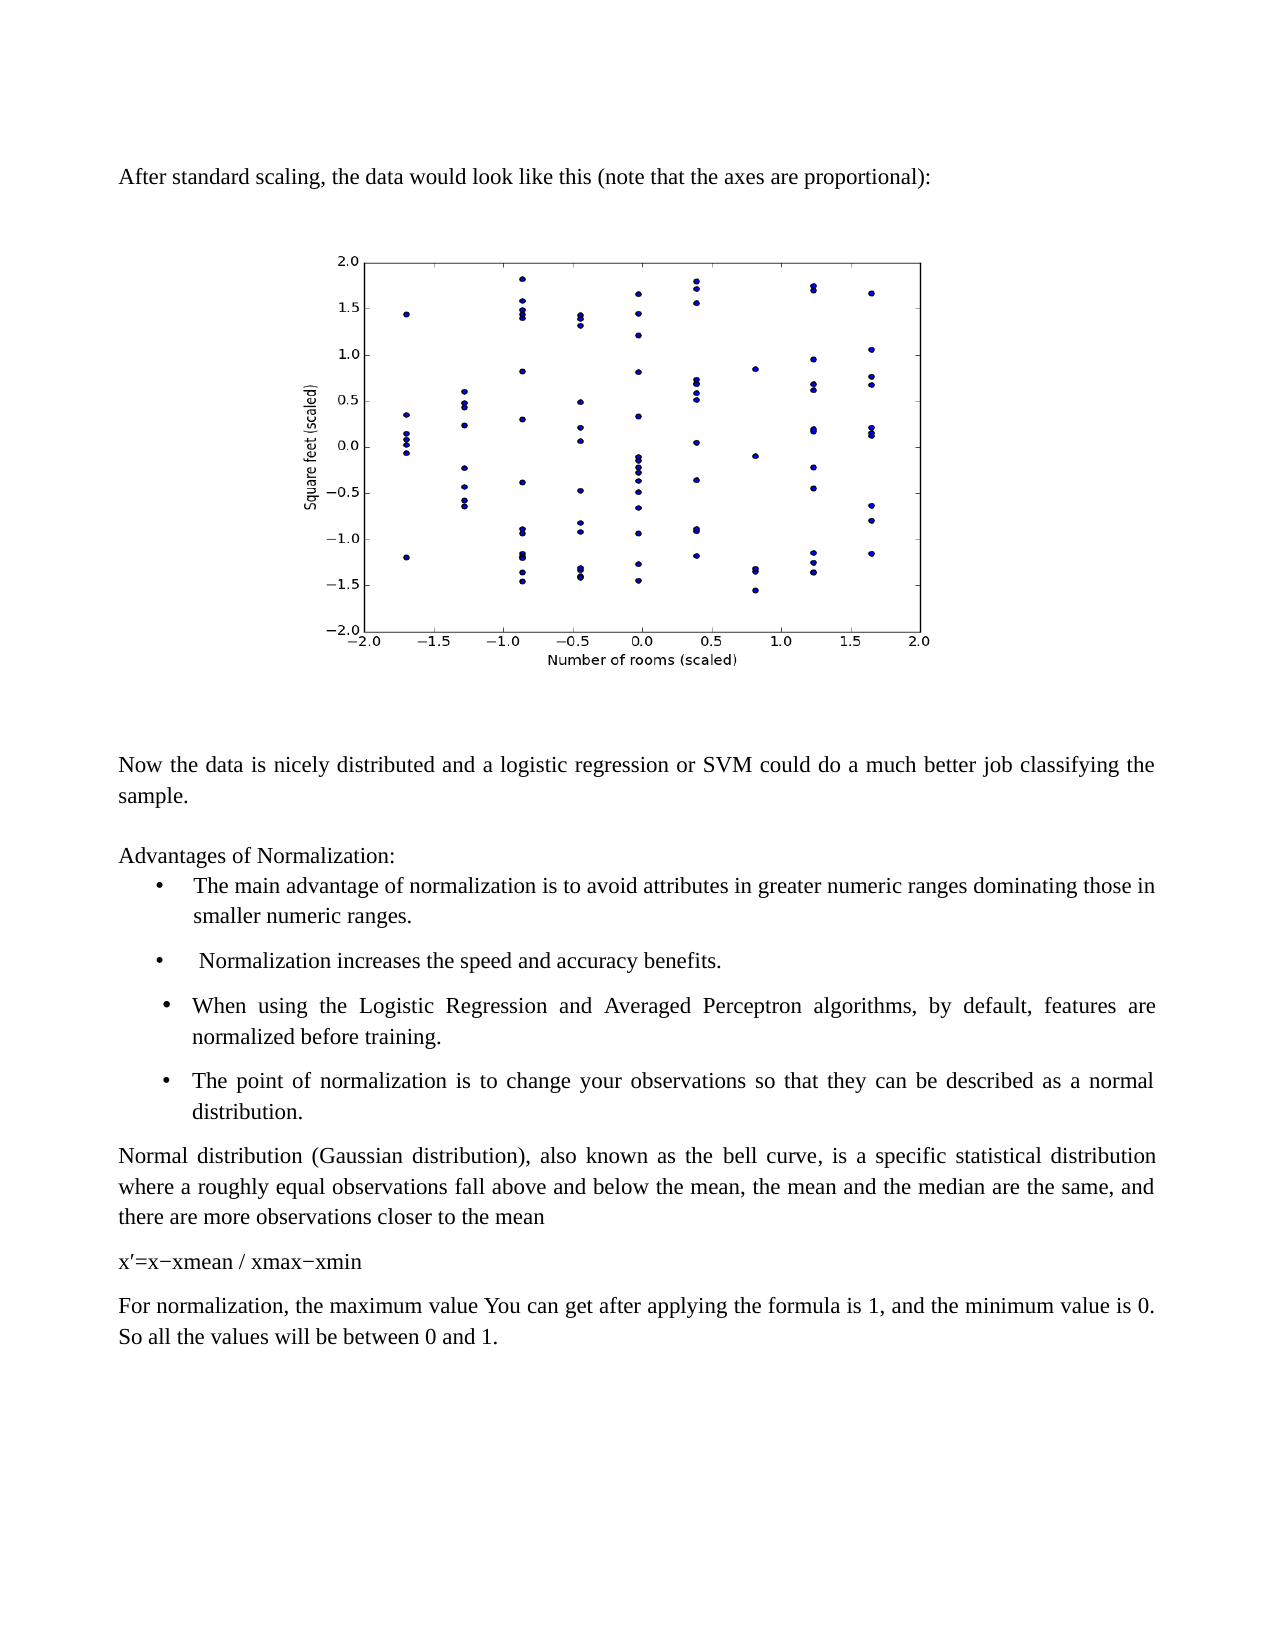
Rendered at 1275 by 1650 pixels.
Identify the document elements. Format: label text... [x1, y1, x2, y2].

text For normalization, the maximum value You can get after applying the formula is 1, and the minimum value is 0. So all the values will be between 0 and 1. [118, 1292, 1157, 1349]
text Normal distribution (Gaussian distribution), also known as the bell curve, is a specific statistical distribution where a roughly equal observations fall above and below the mean, the mean and the median are the same, and there are more observations closer to the mean [118, 1142, 1157, 1229]
list When using the Logistic Regression and Averaged Perceptron algorithms, by default, features are normalized before training. [162, 992, 1157, 1049]
text After standard scaling, the data would look like this (note that the axes are proportional): [118, 163, 1157, 189]
list The main advantage of normalization is to avoid attributes in greater numeric ranges dominating those in smaller numeric ranges. [156, 872, 1157, 929]
picture [274, 216, 991, 677]
text x′=x−xmean / xmax−xmin [118, 1248, 1157, 1274]
text Now the data is nicely distributed and a logistic regression or SVM could do a much better job classifying the sample. [118, 751, 1157, 808]
list Normalization increases the speed and accuracy benefits. [156, 947, 1157, 974]
text Advantages of Normalization: [118, 842, 1157, 868]
list The point of normalization is to change your observations so that they can be described as a normal distribution. [162, 1067, 1157, 1124]
